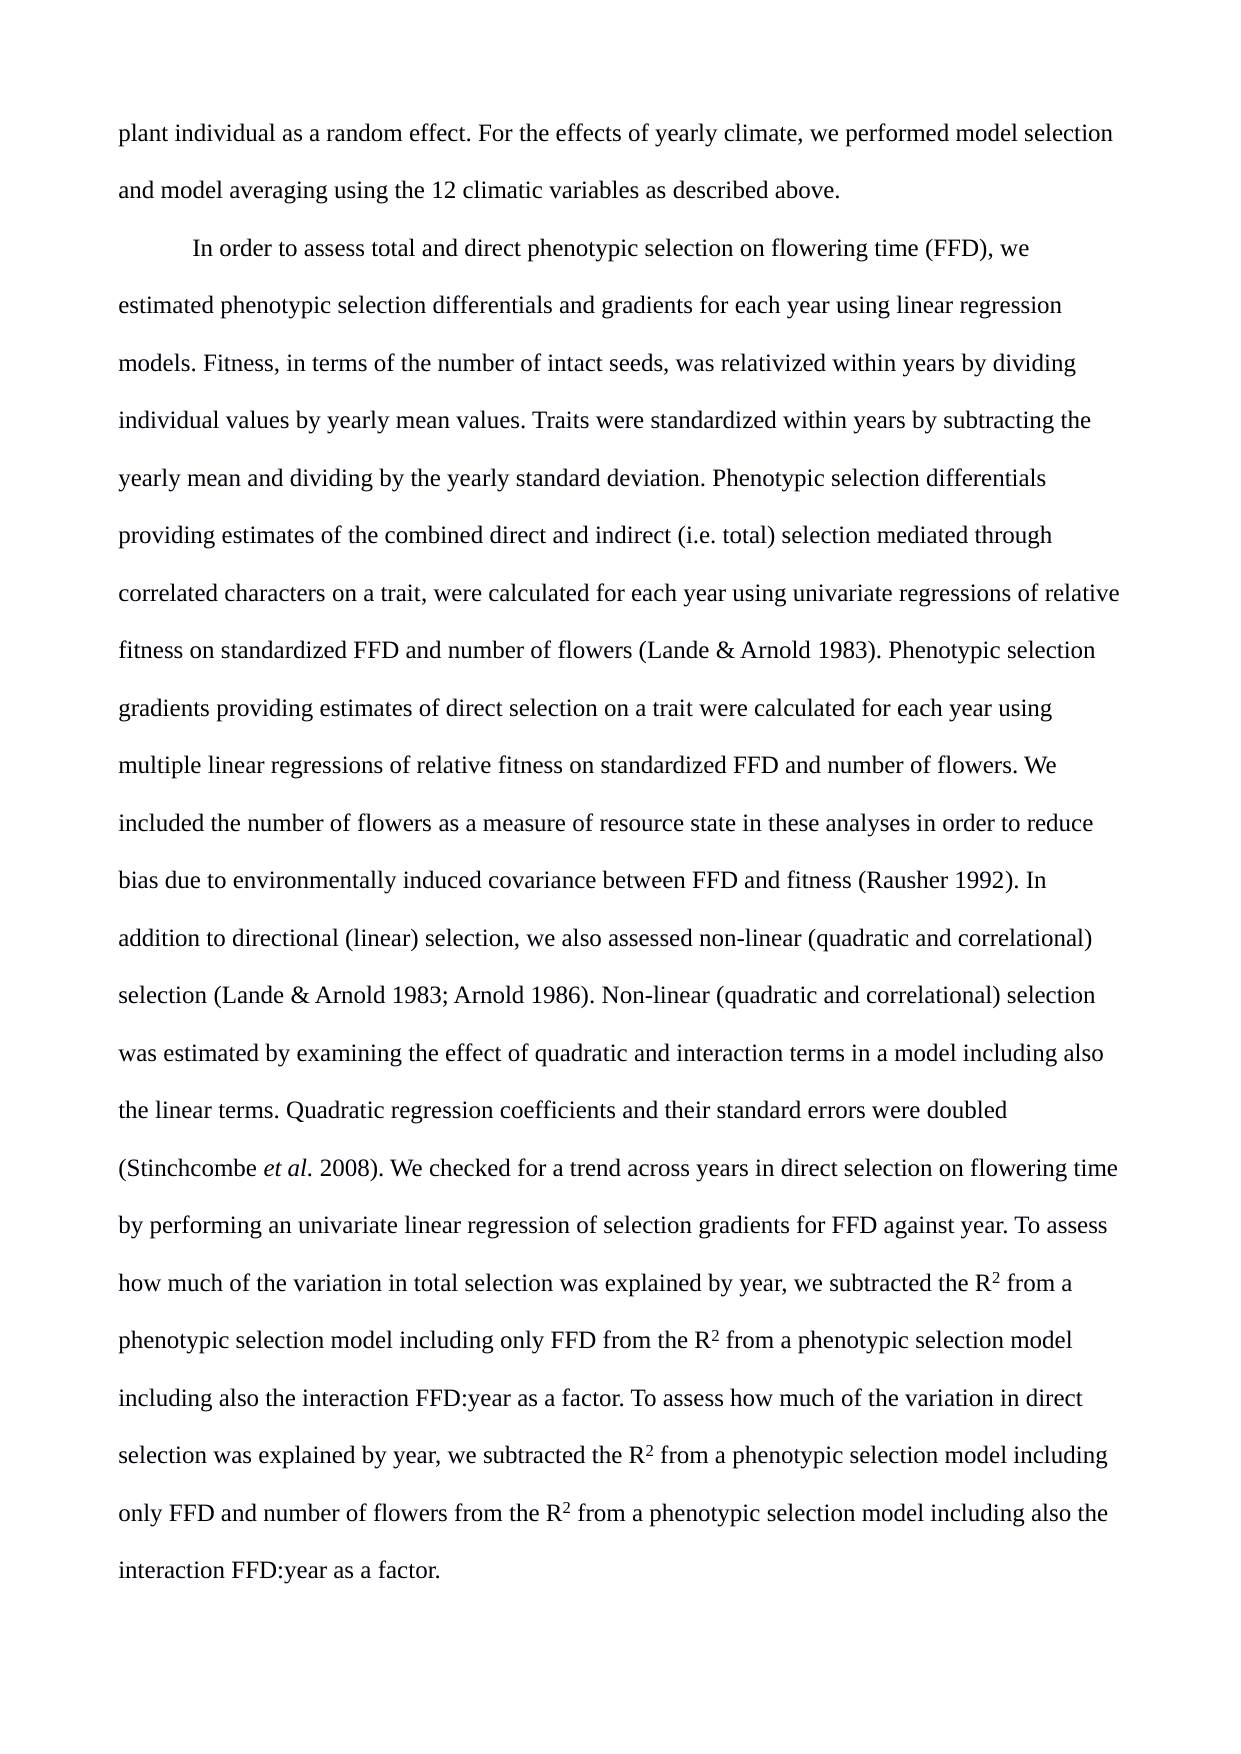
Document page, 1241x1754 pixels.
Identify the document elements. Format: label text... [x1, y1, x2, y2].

text plant individual as a random effect. For the effects of yearly climate, we performed model selection and model averaging using the 12 climatic variables as described above. [118, 118, 1122, 204]
text In order to assess total and direct phenotypic selection on flowering time (FFD), we estimated phenotypic selection differentials and gradients for each year using linear regression models. Fitness, in terms of the number of intact seeds, was relativized within years by dividing individual values by yearly mean values. Traits were standardized within years by subtracting the yearly mean and dividing by the yearly standard deviation. Phenotypic selection differentials providing estimates of the combined direct and indirect (i.e. total) selection mediated through correlated characters on a trait, were calculated for each year using univariate regressions of relative fitness on standardized FFD and number of flowers (Lande & Arnold 1983). Phenotypic selection gradients providing estimates of direct selection on a trait were calculated for each year using multiple linear regressions of relative fitness on standardized FFD and number of flowers. We included the number of flowers as a measure of resource state in these analyses in order to reduce bias due to environmentally induced covariance between FFD and fitness (Rausher 1992). In addition to directional (linear) selection, we also assessed non-linear (quadratic and correlational) selection (Lande & Arnold 1983; Arnold 1986). Non-linear (quadratic and correlational) selection was estimated by examining the effect of quadratic and interaction terms in a model including also the linear terms. Quadratic regression coefficients and their standard errors were doubled (Stinchcombe et al. 2008). We checked for a trend across years in direct selection on flowering time by performing an univariate linear regression of selection gradients for FFD against year. To assess how much of the variation in total selection was explained by year, we subtracted the R2 from a phenotypic selection model including only FFD from the R2 from a phenotypic selection model including also the interaction FFD:year as a factor. To assess how much of the variation in direct selection was explained by year, we subtracted the R2 from a phenotypic selection model including only FFD and number of flowers from the R2 from a phenotypic selection model including also the interaction FFD:year as a factor. [118, 233, 1122, 1584]
